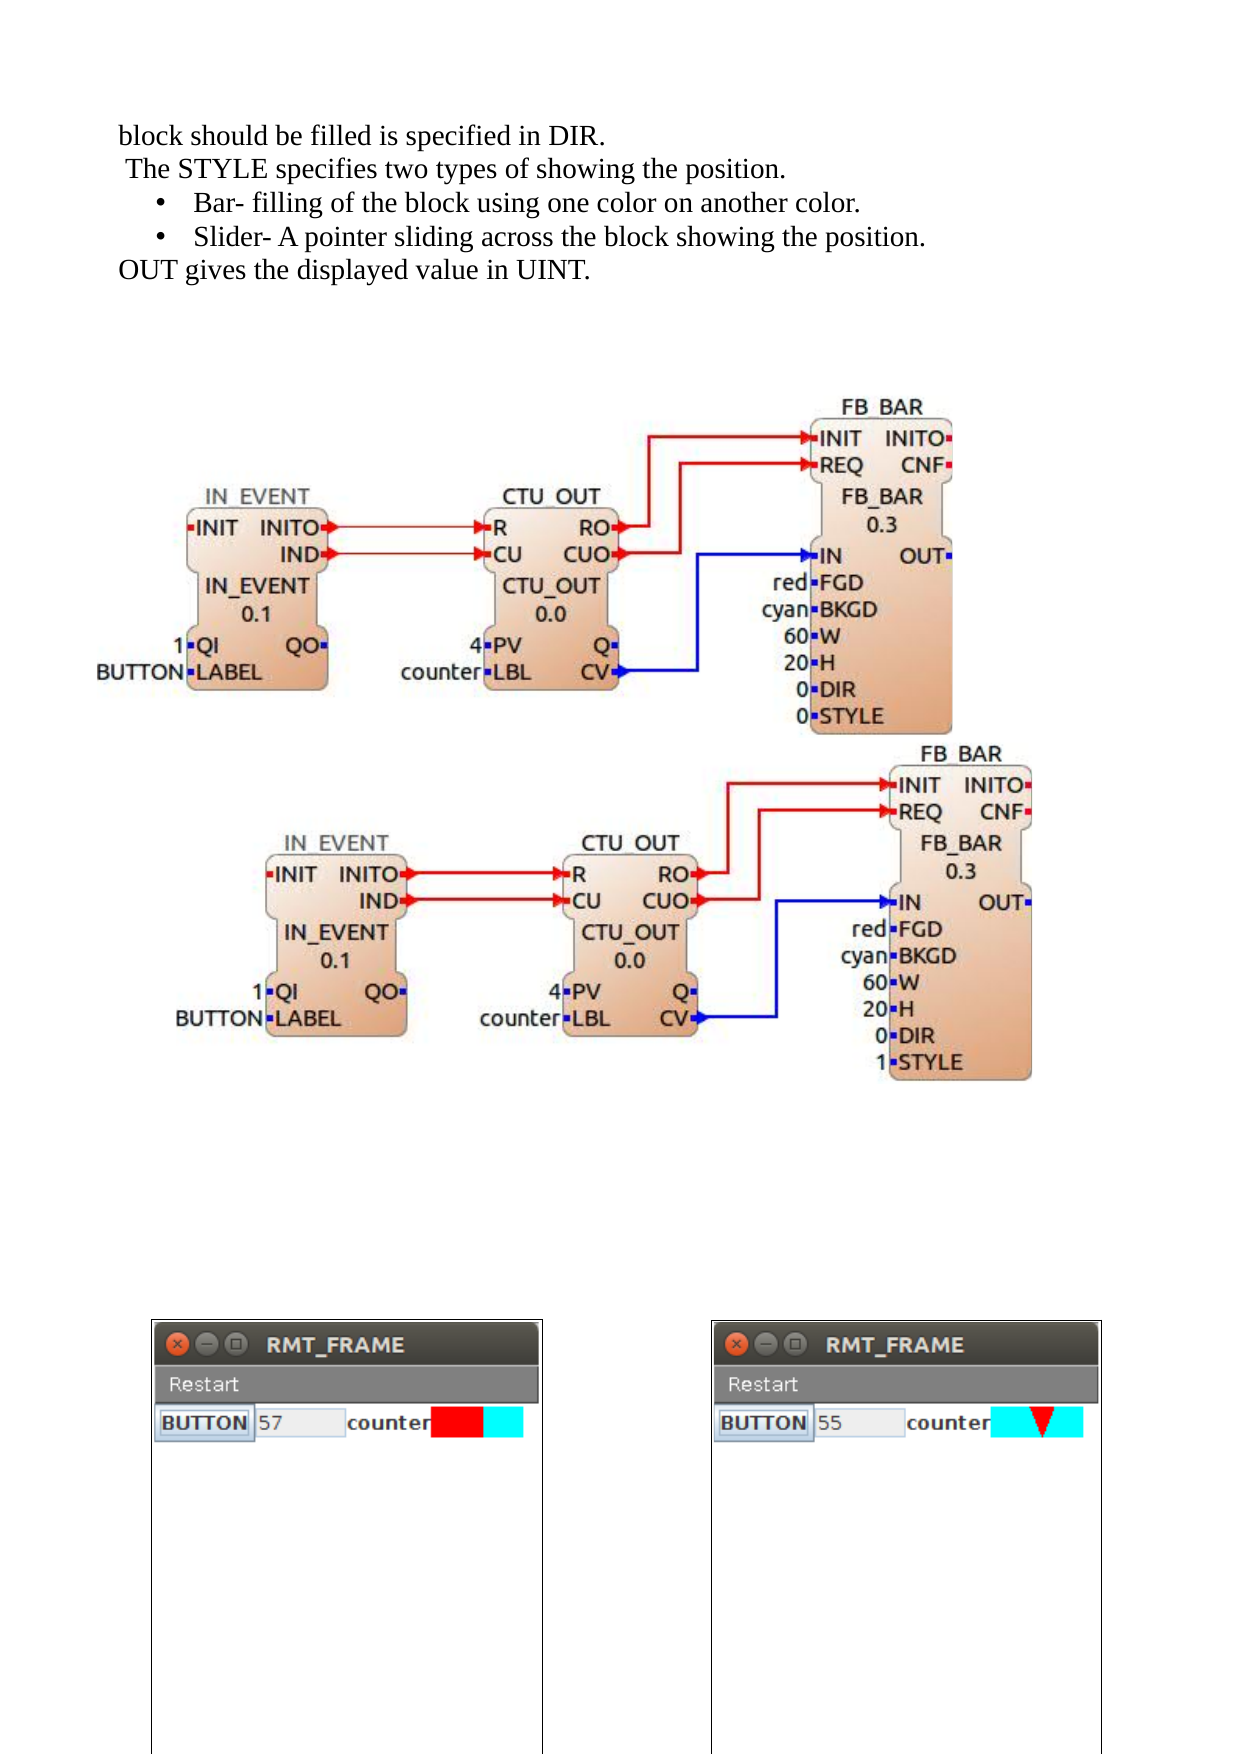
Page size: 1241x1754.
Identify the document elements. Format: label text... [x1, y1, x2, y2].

list Bar- filling of the block using one color on another color. [156, 185, 1122, 219]
text OUT gives the displayed value in UINT. [118, 252, 1122, 286]
list Slider- A pointer sliding across the block showing the position. [156, 219, 1122, 252]
picture [713, 1322, 1099, 1751]
text The STYLE specifies two types of showing the position. [118, 152, 1122, 185]
picture [96, 368, 1033, 1084]
text block should be filled is specified in DIR. [118, 118, 1122, 152]
picture [154, 1322, 539, 1751]
